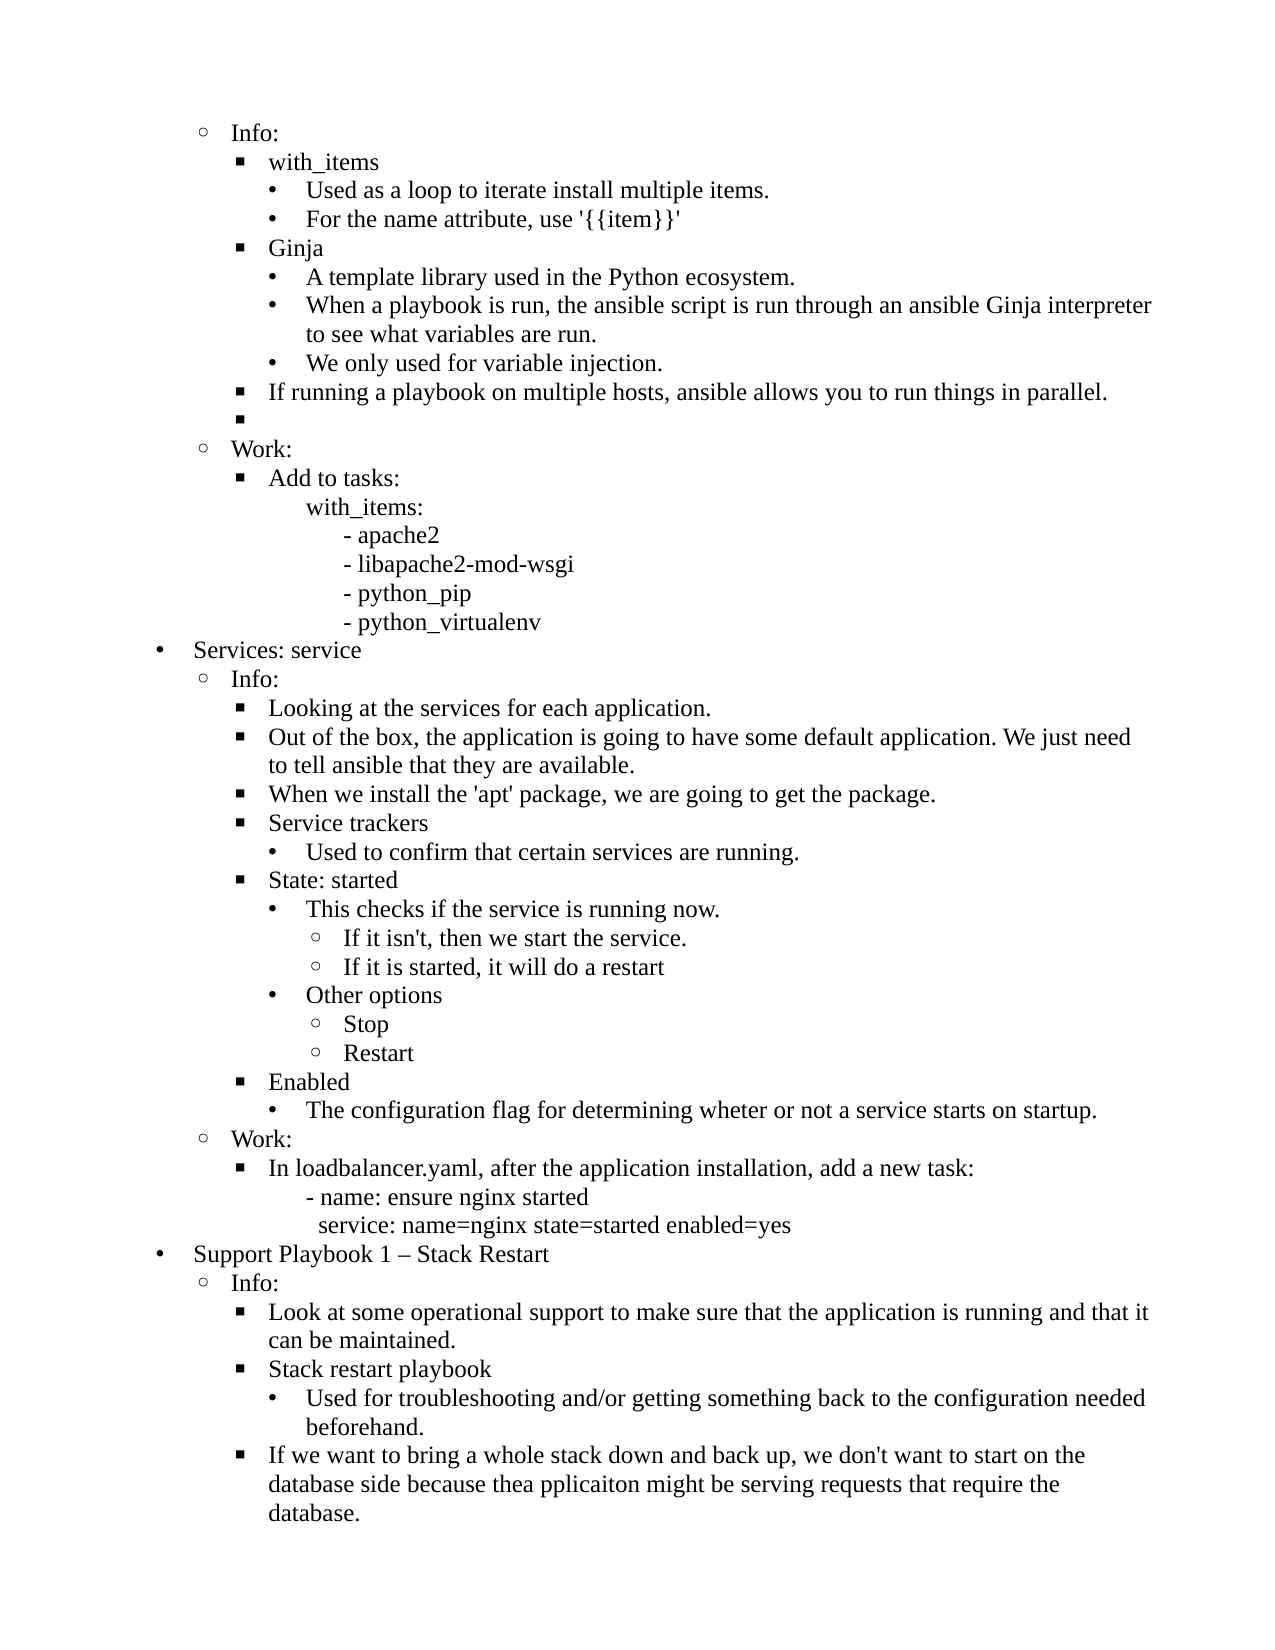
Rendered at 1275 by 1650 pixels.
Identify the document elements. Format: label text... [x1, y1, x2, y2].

list Info: [193, 118, 1157, 147]
list Support Playbook 1 – Stack Restart [156, 1239, 1157, 1268]
list We only used for variable injection. [268, 348, 1157, 377]
list Out of the box, the application is going to have some default application. We just need to tell ansible that they are available. [231, 722, 1157, 779]
list - python_pip [306, 578, 1157, 607]
list service: name=nginx state=started enabled=yes [268, 1211, 1157, 1239]
list Info: [193, 1268, 1157, 1297]
list Look at some operational support to make sure that the application is running and that it can be maintained. [231, 1297, 1157, 1354]
list - python_virtualenv [306, 607, 1157, 636]
list - name: ensure nginx started [268, 1182, 1157, 1211]
list - apache2 [306, 521, 1157, 549]
list State: started [231, 866, 1157, 894]
list If it is started, it will do a restart [306, 952, 1157, 981]
list When a playbook is run, the ansible script is run through an ansible Ginja interpreter to see what variables are run. [268, 291, 1157, 348]
list - libapache2-mod-wsgi [306, 549, 1157, 578]
list with_items: [268, 492, 1157, 521]
list Used to confirm that certain services are running. [268, 837, 1157, 866]
list Services: service [156, 636, 1157, 664]
list Ginja [231, 233, 1157, 262]
list For the name attribute, use '{{item}}' [268, 204, 1157, 233]
list Enabled [231, 1067, 1157, 1096]
list Add to tasks: [231, 463, 1157, 492]
list Stack restart playbook [231, 1354, 1157, 1383]
list Used for troubleshooting and/or getting something back to the configuration needed beforehand. [268, 1383, 1157, 1441]
list Restart [306, 1038, 1157, 1067]
list Service trackers [231, 808, 1157, 837]
list Work: [193, 1124, 1157, 1153]
list A template library used in the Python ecosystem. [268, 262, 1157, 291]
list Used as a loop to iterate install multiple items. [268, 176, 1157, 204]
list with_items [231, 147, 1157, 176]
list If we want to bring a whole stack down and back up, we don't want to start on the database side because thea pplicaiton might be serving requests that require the database. [231, 1441, 1157, 1527]
list Other options [268, 981, 1157, 1009]
list If running a playbook on multiple hosts, ansible allows you to run things in parallel. [231, 377, 1157, 406]
list This checks if the service is running now. [268, 894, 1157, 923]
list Info: [193, 664, 1157, 693]
list Stop [306, 1009, 1157, 1038]
list The configuration flag for determining wheter or not a service starts on startup. [268, 1096, 1157, 1124]
list If it isn't, then we start the service. [306, 923, 1157, 952]
list Looking at the services for each application. [231, 693, 1157, 722]
list When we install the 'apt' package, we are going to get the package. [231, 779, 1157, 808]
list In loadbalancer.yaml, after the application installation, add a new task: [231, 1153, 1157, 1182]
list Work: [193, 434, 1157, 463]
